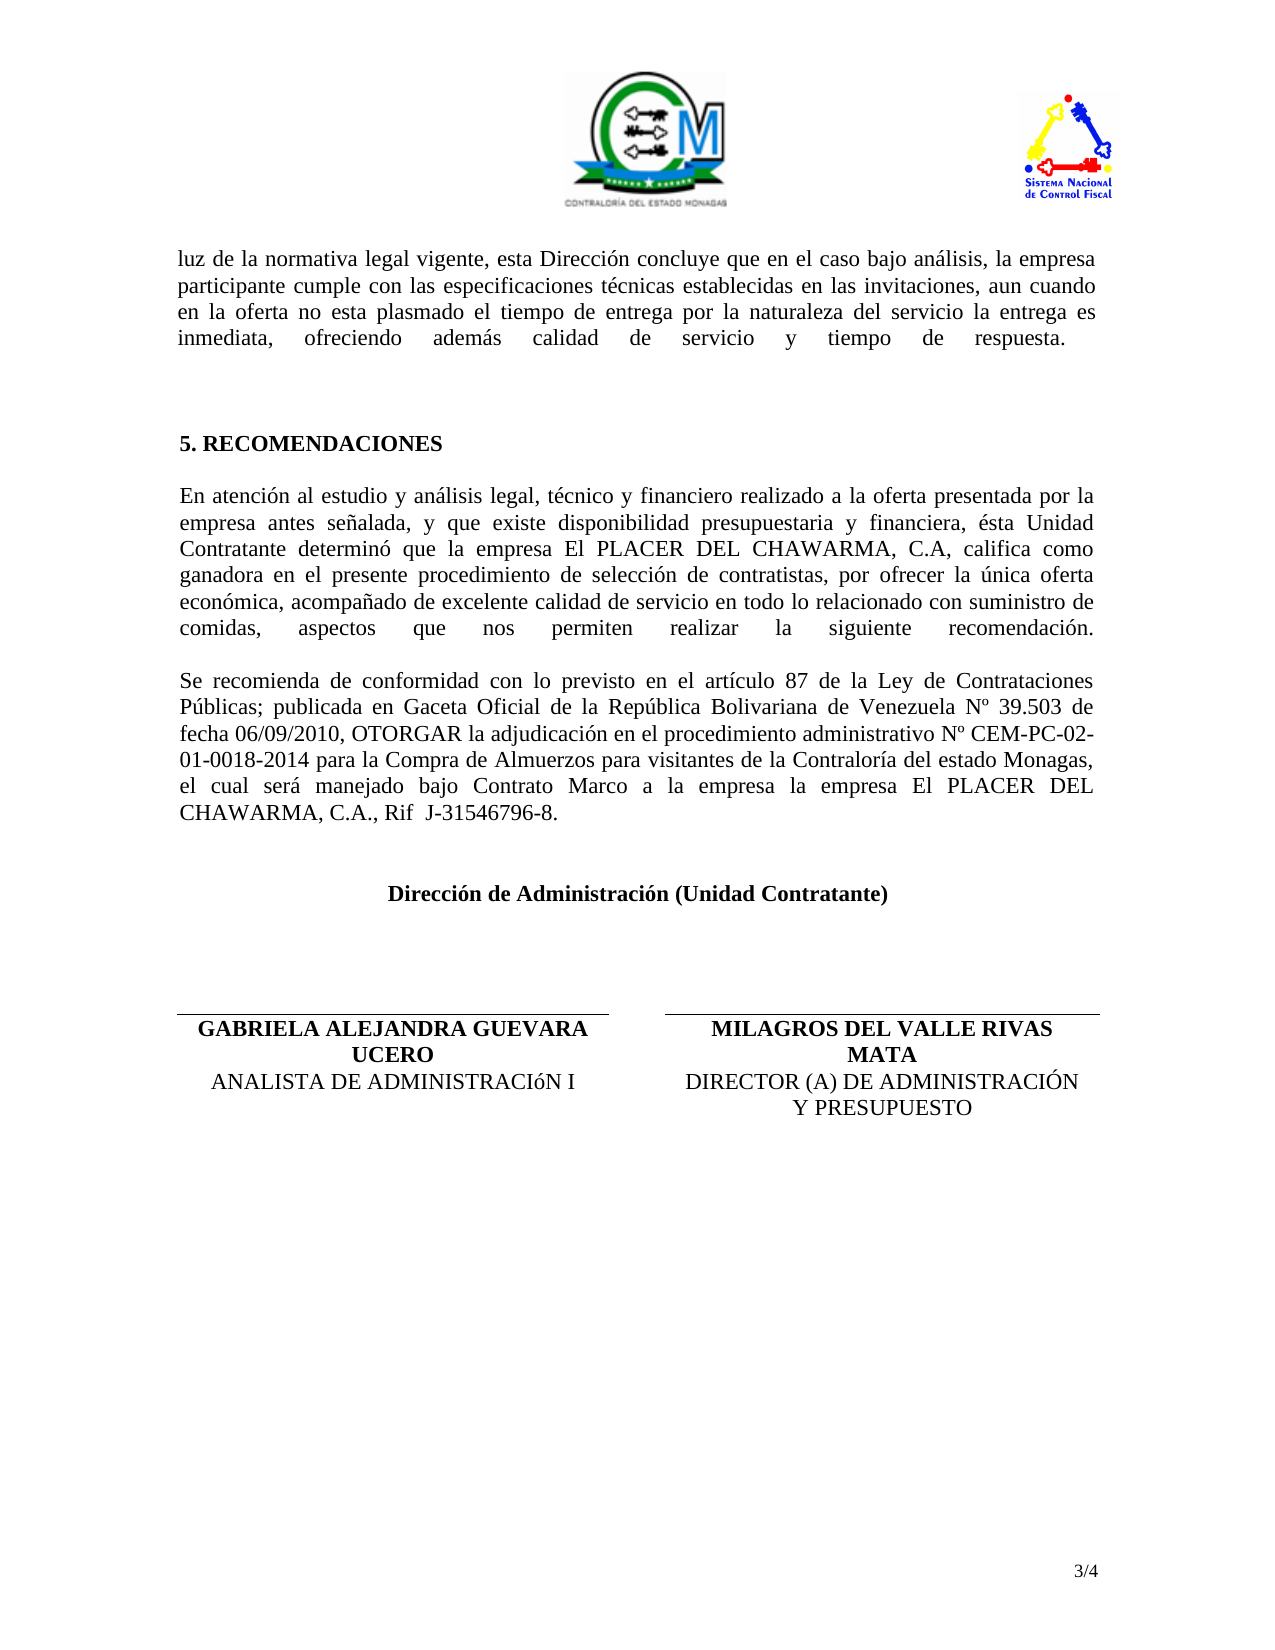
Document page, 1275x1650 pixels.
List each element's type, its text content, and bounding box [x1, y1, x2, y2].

table_header MILAGROS DEL VALLE RIVAS MATA DIRECTOR (A) DE ADMINISTRACIÓN Y PRESUPUESTO [665, 1015, 1099, 1121]
picture [562, 69, 730, 210]
text En atención al estudio y análisis legal, técnico y financiero realizado a la oferta presentada por la empresa antes señalada, y que existe disponibilidad presupuestaria y financiera, ésta Unidad Contratante determinó que la empresa El PLACER DEL CHAWARMA, C.A, califica como ganadora en el presente procedimiento de selección de contratistas, por ofrecer la única oferta económica, acompañado de excelente calidad de servicio en todo lo relacionado con suministro de comidas, aspectos que nos permiten realizar la siguiente recomendación. Se recomienda de conformidad con lo previsto en el artículo 87 de la Ley de Contrataciones Públicas; publicada en Gaceta Oficial de la República Bolivariana de Venezuela Nº 39.503 de fecha 06/09/2010, OTORGAR la adjudicación en el procedimiento administrativo Nº CEM-PC-02-01-0018-2014 para la Compra de Almuerzos para visitantes de la Contraloría del estado Monagas, el cual será manejado bajo Contrato Marco a la empresa la empresa El PLACER DEL CHAWARMA, C.A., Rif J-31546796-8. [179, 482, 1095, 825]
table_header GABRIELA ALEJANDRA GUEVARA UCERO ANALISTA DE ADMINISTRACIóN I [177, 1015, 608, 1121]
table_header Dirección de Administración (Unidad Contratante) [178, 880, 1098, 933]
picture [1017, 91, 1121, 201]
table_header [609, 1014, 665, 1121]
text 5. RECOMENDACIONES [179, 430, 1095, 456]
text luz de la normativa legal vigente, esta Dirección concluye que en el caso bajo análisis, la empresa participante cumple con las especificaciones técnicas establecidas en las invitaciones, aun cuando en la oferta no esta plasmado el tiempo de entrega por la naturaleza del servicio la entrega es inmediata, ofreciendo además calidad de servicio y tiempo de respuesta. [177, 245, 1098, 377]
